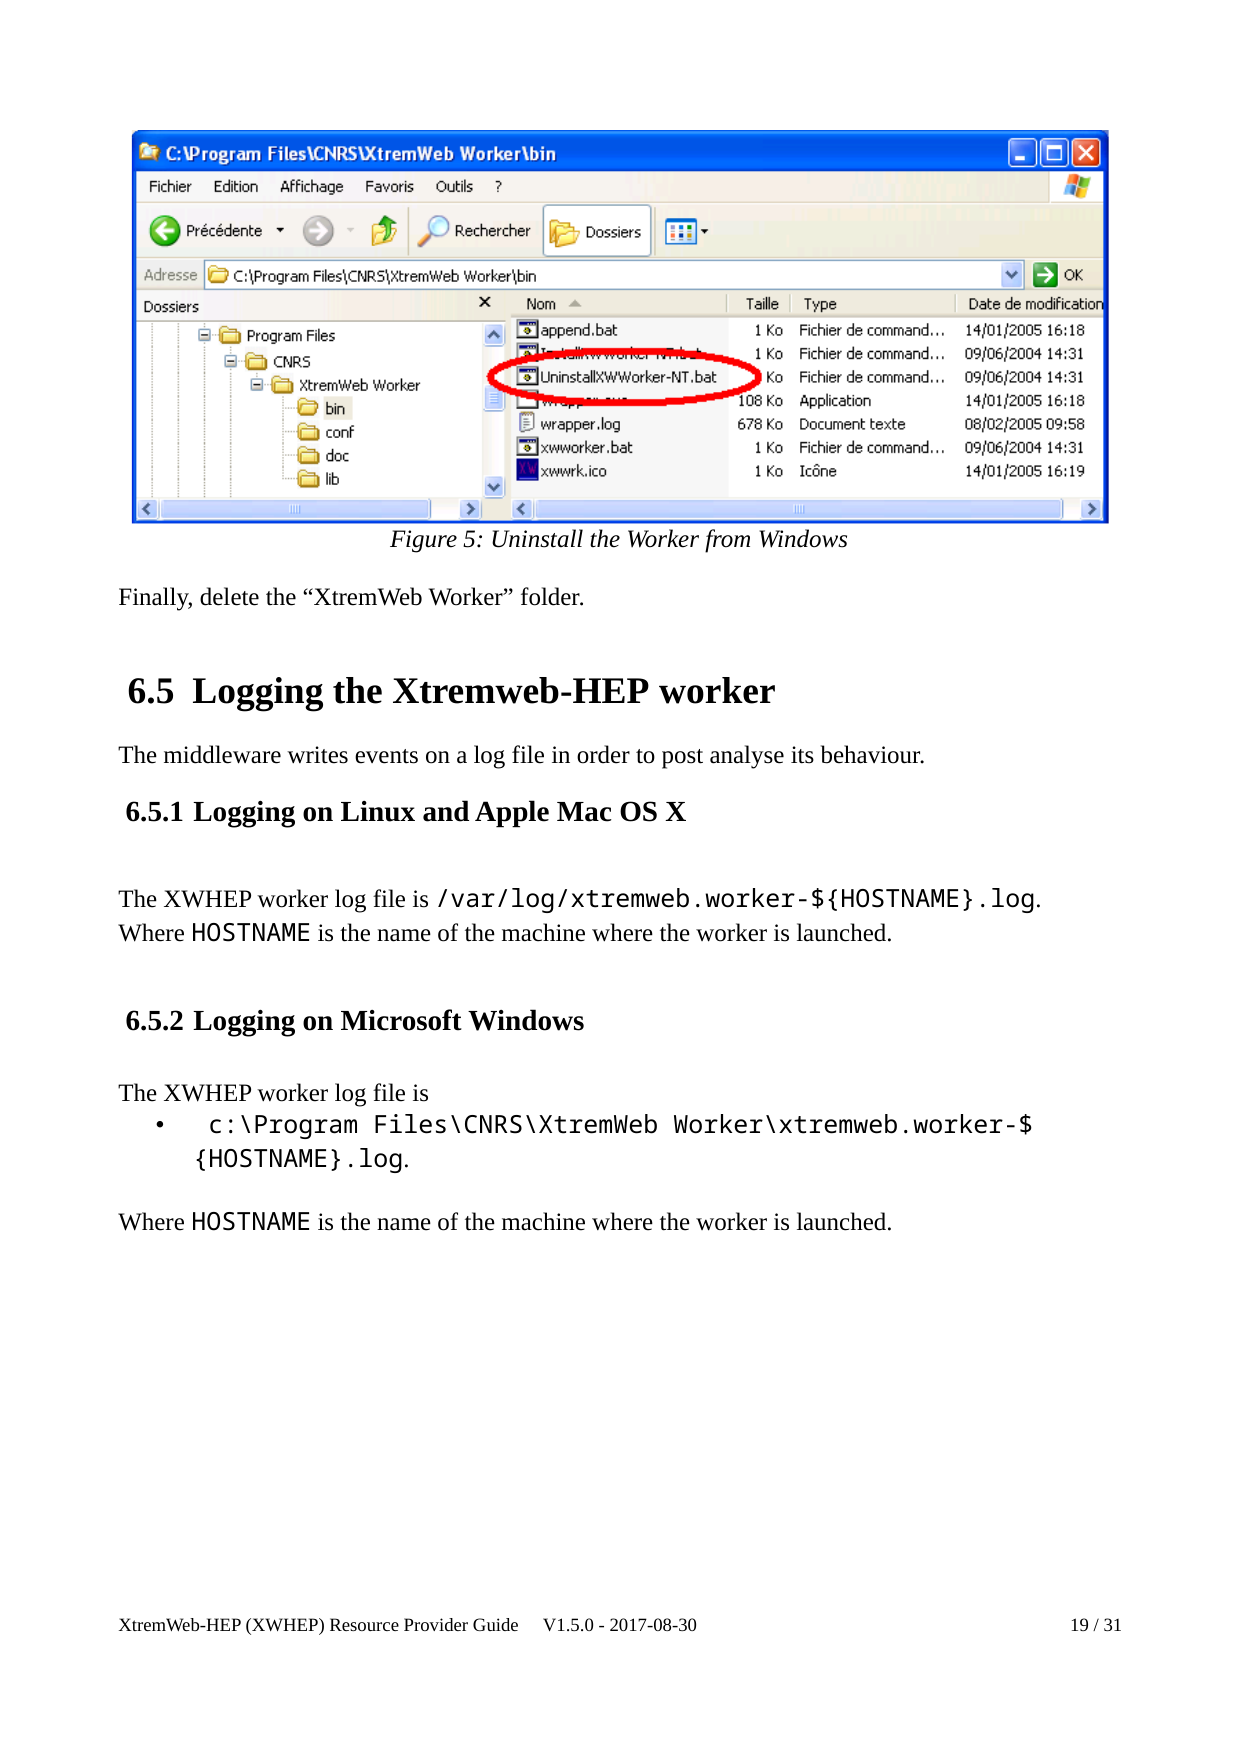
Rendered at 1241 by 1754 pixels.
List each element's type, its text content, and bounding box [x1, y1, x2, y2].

text Where HOSTNAME is the name of the machine where the worker is launched. [118, 1203, 1122, 1237]
text The XWHEP worker log file is [118, 1078, 1122, 1106]
list c:\Program Files\CNRS\XtremWeb Worker\xtremweb.worker-${HOSTNAME}.log. [156, 1106, 1122, 1174]
picture [131, 130, 1109, 525]
text The XWHEP worker log file is /var/log/xtremweb.worker-${HOSTNAME}.log. [118, 881, 1122, 915]
text The middleware writes events on a log file in order to post analyse its behaviour. [118, 740, 1122, 769]
text Figure 5: Uninstall the Worker from Windows [132, 525, 1109, 553]
subtitle Logging the Xtremweb-HEP worker [118, 668, 1122, 711]
subtitle Logging on Microsoft Windows [118, 1003, 1122, 1036]
text Finally, delete the “XtremWeb Worker” folder. [118, 582, 1122, 611]
subtitle Logging on Linux and Apple Mac OS X [118, 794, 1122, 827]
text Where HOSTNAME is the name of the machine where the worker is launched. [118, 915, 1122, 949]
